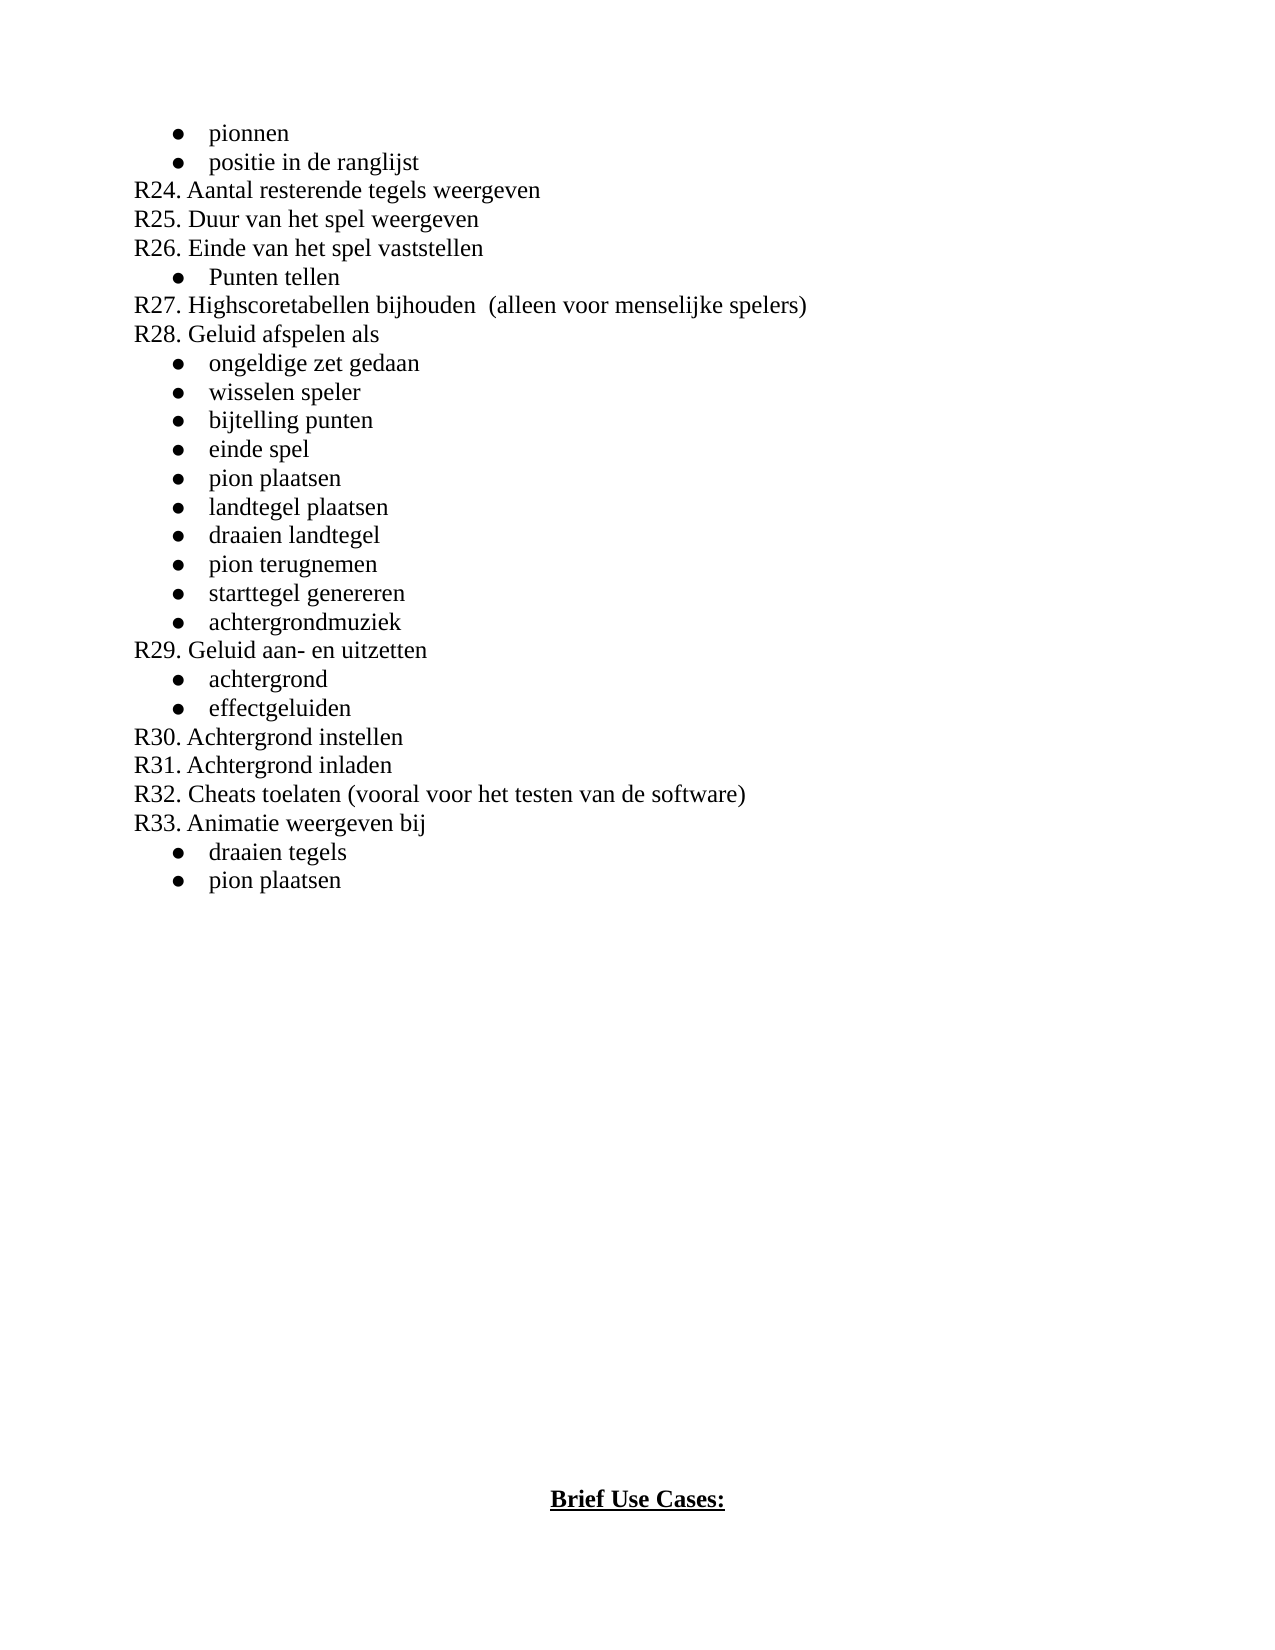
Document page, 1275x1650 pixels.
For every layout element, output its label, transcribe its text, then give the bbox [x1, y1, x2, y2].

list wisselen speler [171, 377, 1157, 406]
list effectgeluiden [171, 693, 1157, 722]
list draaien tegels [171, 837, 1157, 866]
list draaien landtegel [171, 521, 1157, 549]
text R30. Achtergrond instellen [134, 722, 1157, 751]
list Punten tellen [171, 262, 1157, 291]
text Brief Use Cases: [118, 1484, 1157, 1513]
text R25. Duur van het spel weergeven [134, 204, 1157, 233]
text R24. Aantal resterende tegels weergeven [134, 176, 1157, 204]
list pion plaatsen [171, 463, 1157, 492]
list achtergrond [171, 664, 1157, 693]
text R33. Animatie weergeven bij [134, 808, 1157, 837]
list einde spel [171, 434, 1157, 463]
text R27. Highscoretabellen bijhouden (alleen voor menselijke spelers) [134, 291, 1157, 319]
text R26. Einde van het spel vaststellen [134, 233, 1157, 262]
list pion plaatsen [171, 866, 1157, 894]
list positie in de ranglijst [171, 147, 1157, 176]
list landtegel plaatsen [171, 492, 1157, 521]
text R28. Geluid afspelen als [134, 319, 1157, 348]
list bijtelling punten [171, 406, 1157, 434]
text R32. Cheats toelaten (vooral voor het testen van de software) [134, 779, 1157, 808]
text R31. Achtergrond inladen [134, 751, 1157, 779]
text R29. Geluid aan- en uitzetten [134, 636, 1157, 664]
list pion terugnemen [171, 549, 1157, 578]
list ongeldige zet gedaan [171, 348, 1157, 377]
list pionnen [171, 118, 1157, 147]
list starttegel genereren [171, 578, 1157, 607]
list achtergrondmuziek [171, 607, 1157, 636]
